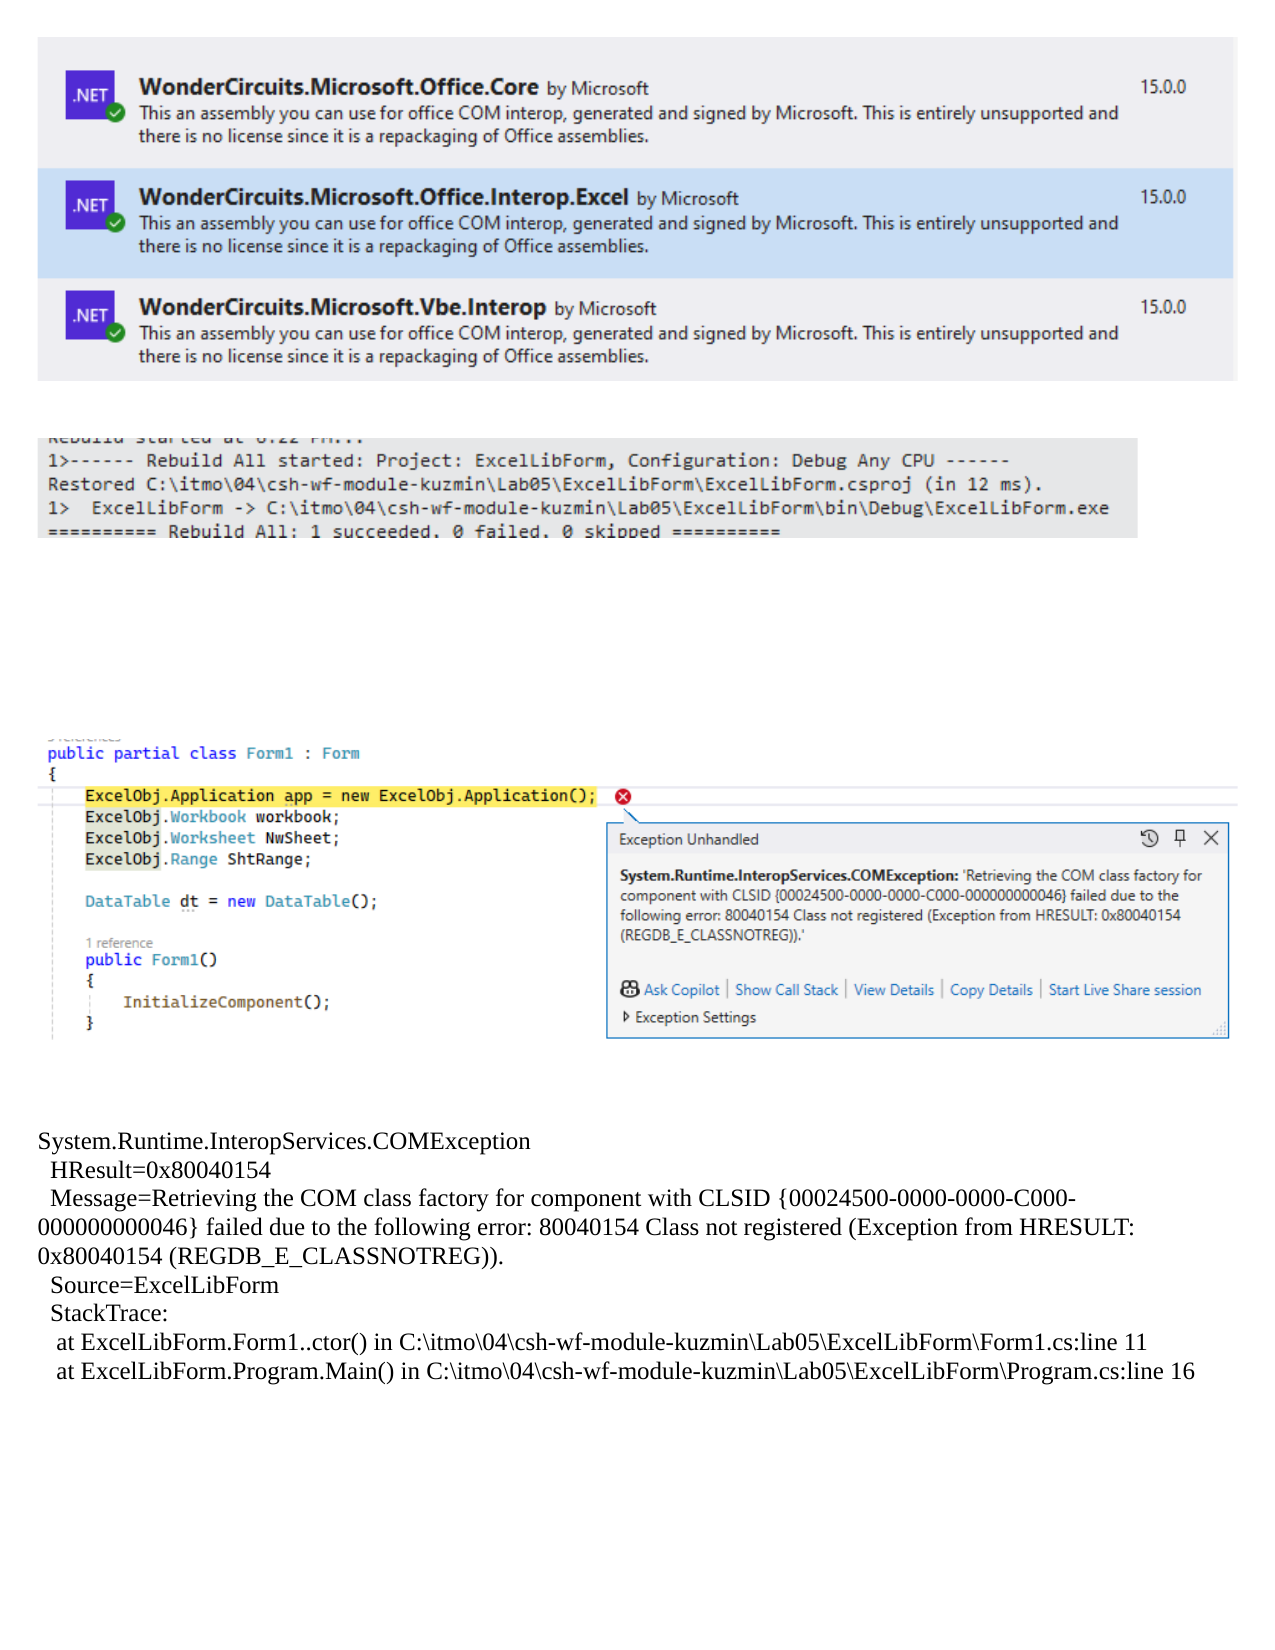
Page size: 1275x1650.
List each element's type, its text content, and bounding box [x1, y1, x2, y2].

picture [37, 739, 1238, 1040]
picture [37, 37, 1238, 381]
text StackTrace: [37, 1298, 1237, 1327]
text Source=ExcelLibForm [37, 1270, 1237, 1298]
text at ExcelLibForm.Form1..ctor() in C:\itmo\04\csh-wf-module-kuzmin\Lab05\ExcelLibForm\Form1.cs:line 11 [37, 1327, 1237, 1356]
text at ExcelLibForm.Program.Main() in C:\itmo\04\csh-wf-module-kuzmin\Lab05\ExcelLibForm\Program.cs:line 16 [37, 1356, 1237, 1385]
picture [37, 438, 1138, 538]
text System.Runtime.InteropServices.COMException [37, 1126, 1237, 1155]
text HResult=0x80040154 [37, 1155, 1237, 1183]
text Message=Retrieving the COM class factory for component with CLSID {00024500-0000-0000-C000-000000000046} failed due to the following error: 80040154 Class not registered (Exception from HRESULT: 0x80040154 (REGDB_E_CLASSNOTREG)). [37, 1183, 1237, 1270]
